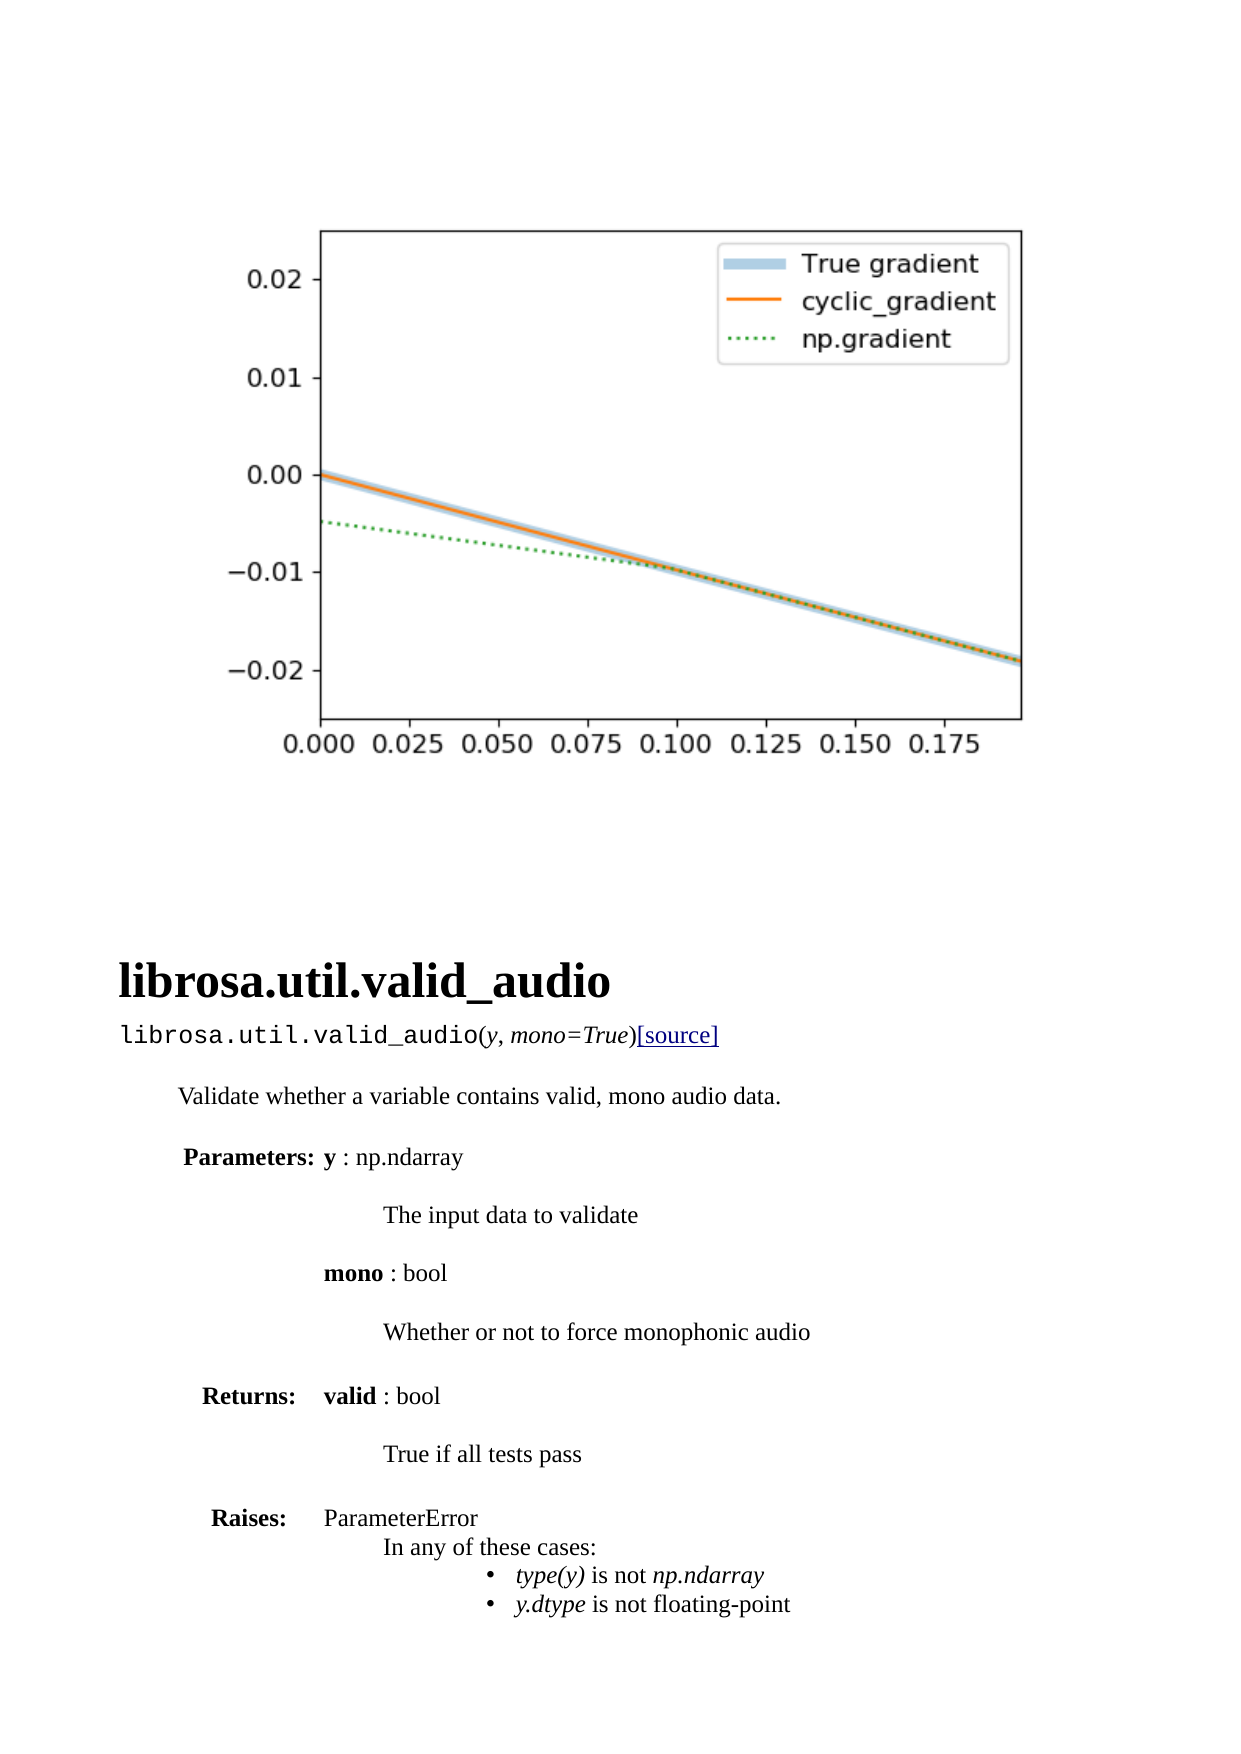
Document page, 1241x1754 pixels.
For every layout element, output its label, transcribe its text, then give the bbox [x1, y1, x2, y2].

table_cell ParameterError In any of these cases: type(y) is not np.ndarray y.dtype is not floating-point mono == True and y.ndim is not 1 mono == False and y.ndim is not 1 or 2 np.isfinite(y).all() is False y.flags[“F_CONTIGUOUS”] is False [321, 1500, 931, 1621]
table_cell Raises: [177, 1500, 321, 1621]
list Validate whether a variable contains valid, mono audio data. [177, 1081, 1122, 1110]
table_header y : np.ndarray The input data to validate mono : bool Whether or not to force monophonic audio [321, 1139, 931, 1378]
subtitle librosa.util.valid_audio(y, mono=True)[source] [118, 1021, 1122, 1051]
subtitle librosa.util.valid_audio [118, 951, 1122, 1008]
table_header Parameters: [177, 1139, 321, 1378]
picture [120, 118, 1121, 869]
table_cell valid : bool True if all tests pass [321, 1378, 931, 1500]
table_cell Returns: [177, 1378, 321, 1500]
